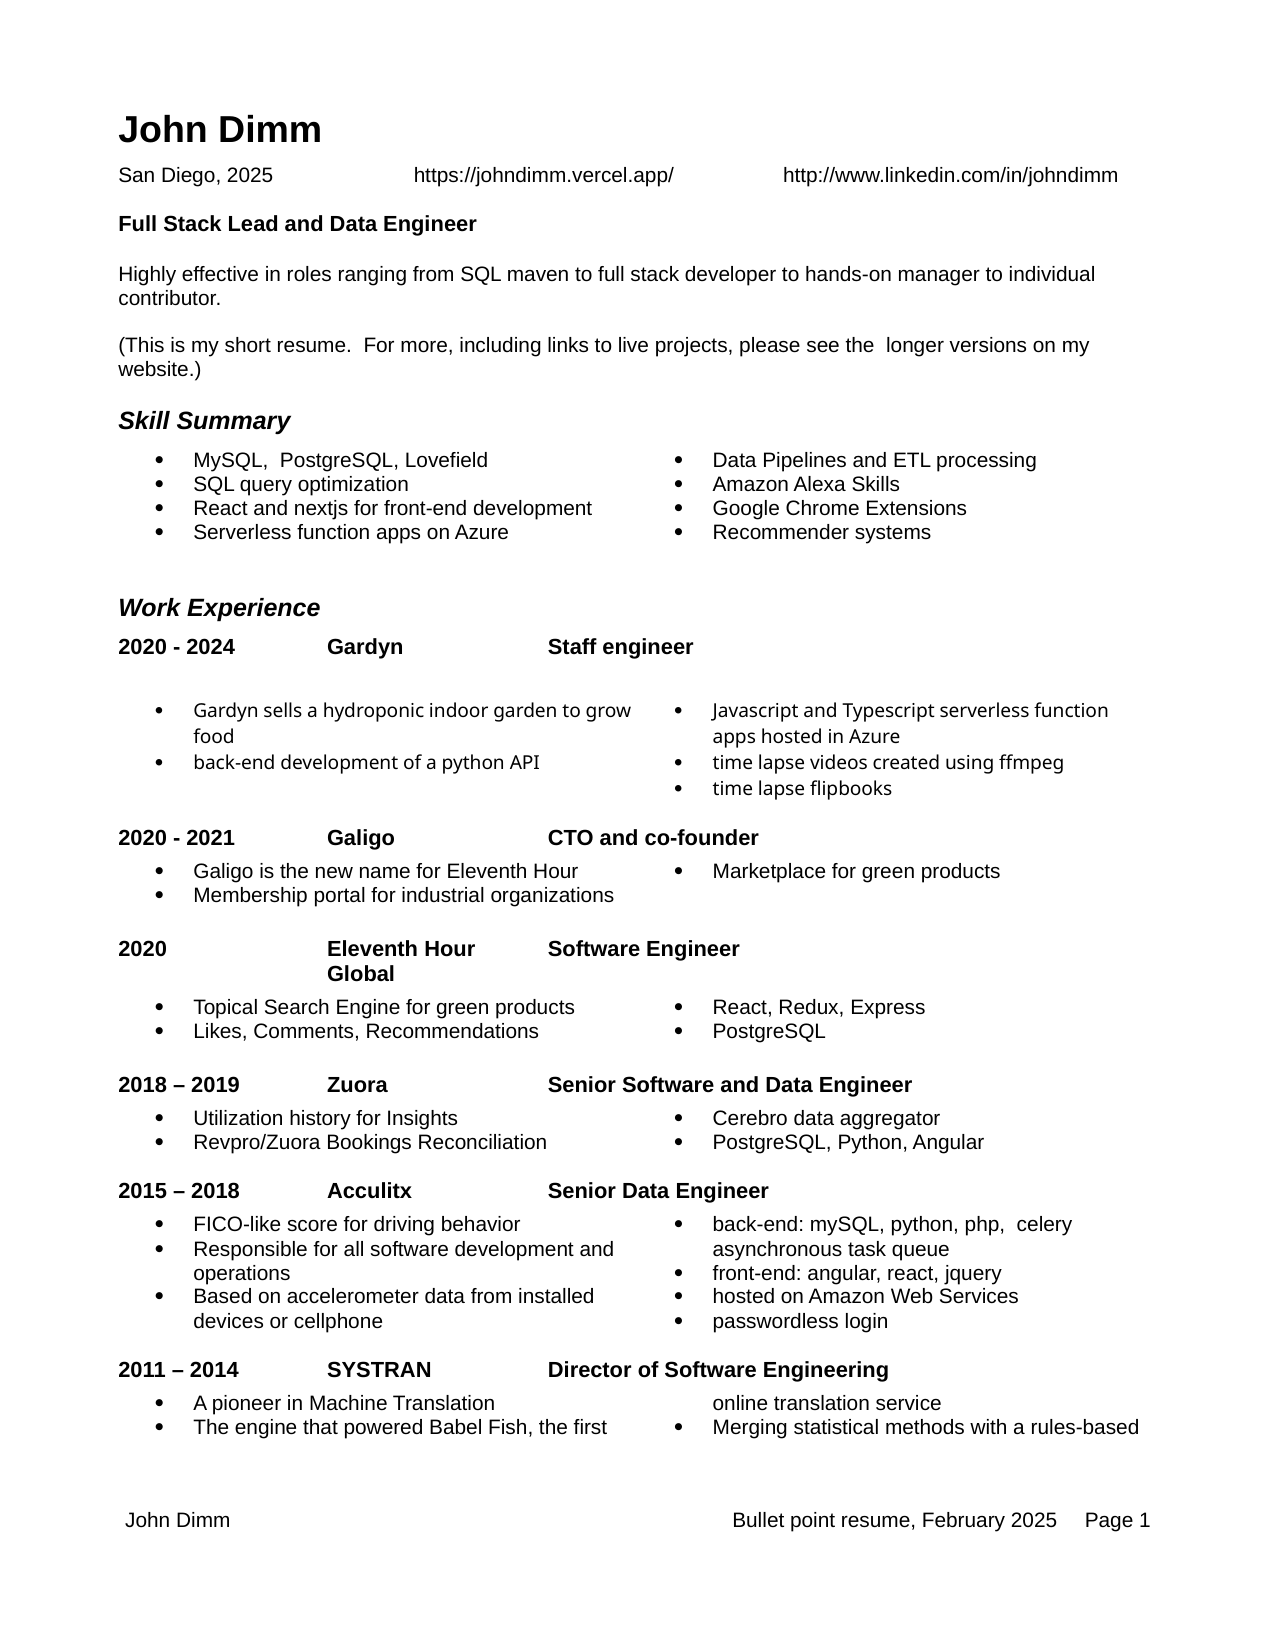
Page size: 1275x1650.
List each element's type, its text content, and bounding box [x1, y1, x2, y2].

table_header Director of Software Engineering [548, 1356, 1098, 1391]
list front-end: angular, react, jquery [675, 1260, 1157, 1284]
table_header Senior Software and Data Engineer [548, 1072, 1098, 1106]
table_header 2018 – 2019 [118, 1072, 327, 1106]
subtitle Work Experience [118, 593, 1157, 621]
list Gardyn sells a hydroponic indoor garden to grow food [156, 697, 637, 749]
subtitle Skill Summary [118, 406, 1157, 435]
list Topical Search Engine for green products [156, 995, 637, 1019]
list Membership portal for industrial organizations [156, 883, 637, 907]
list Merging statistical methods with a rules-based [675, 1414, 1157, 1439]
table_header Acculitx [327, 1178, 548, 1212]
table_header 2015 – 2018 [118, 1178, 327, 1212]
list React and nextjs for front-end development [156, 496, 637, 520]
subtitle John Dimm [118, 107, 1157, 151]
table_header Eleventh Hour Global [327, 936, 548, 995]
list The engine that powered Babel Fish, the first online translation service [156, 1415, 637, 1439]
table_header 2020 - 2024 [118, 634, 327, 668]
table_header SYSTRAN [327, 1356, 548, 1391]
text Full Stack Lead and Data Engineer [118, 211, 1157, 236]
list Google Chrome Extensions [675, 496, 1157, 520]
table_header 2020 [118, 936, 327, 995]
list Data Pipelines and ETL processing [675, 447, 1157, 472]
list time lapse videos created using ffmpeg [675, 749, 1157, 775]
list A pioneer in Machine Translation [156, 1391, 637, 1415]
list Recommender systems [675, 520, 1157, 544]
text (This is my short resume. For more, including links to live projects, please see the longer versions on my website.) [118, 333, 1157, 381]
list passwordless login [675, 1308, 1157, 1332]
list San Diego, 2025 https://johndimm.vercel.app/ http://www.linkedin.com/in/johndimm [118, 163, 1157, 187]
list Serverless function apps on Azure [156, 520, 637, 544]
list back-end development of a python API [156, 749, 637, 775]
table_header 2011 – 2014 [118, 1356, 327, 1391]
list Amazon Alexa Skills [675, 472, 1157, 496]
list Based on accelerometer data from installed devices or cellphone [156, 1284, 637, 1332]
list Revpro/Zuora Bookings Reconciliation [156, 1130, 637, 1154]
table_header CTO and co-founder [548, 825, 1098, 859]
list PostgreSQL [675, 1019, 1157, 1043]
list PostgreSQL, Python, Angular [675, 1130, 1157, 1154]
list Marketplace for green products [675, 859, 1157, 883]
table_header Senior Data Engineer [548, 1178, 1098, 1212]
list time lapse flipbooks [675, 775, 1157, 801]
list React, Redux, Express [675, 995, 1157, 1019]
list SQL query optimization [156, 472, 637, 496]
table_header Galigo [327, 825, 548, 859]
list Likes, Comments, Recommendations [156, 1019, 637, 1043]
table_header Zuora [327, 1072, 548, 1106]
list FICO-like score for driving behavior [156, 1212, 637, 1236]
list Galigo is the new name for Eleventh Hour [156, 859, 637, 883]
table_header Gardyn [327, 634, 548, 668]
table_header 2020 - 2021 [118, 825, 327, 859]
list The engine that powered Babel Fish, the first online translation service [675, 1391, 1157, 1414]
list Cerebro data aggregator [675, 1106, 1157, 1130]
table_header Staff engineer [548, 634, 1098, 668]
list hosted on Amazon Web Services [675, 1284, 1157, 1308]
list Utilization history for Insights [156, 1106, 637, 1130]
list Javascript and Typescript serverless function apps hosted in Azure [675, 697, 1157, 749]
table_header Software Engineer [548, 936, 1098, 995]
list MySQL, PostgreSQL, Lovefield [156, 447, 637, 472]
list back-end: mySQL, python, php, celery asynchronous task queue [675, 1212, 1157, 1260]
text Highly effective in roles ranging from SQL maven to full stack developer to hands-on manager to individual contributor. [118, 261, 1157, 309]
list Responsible for all software development and operations [156, 1236, 637, 1284]
